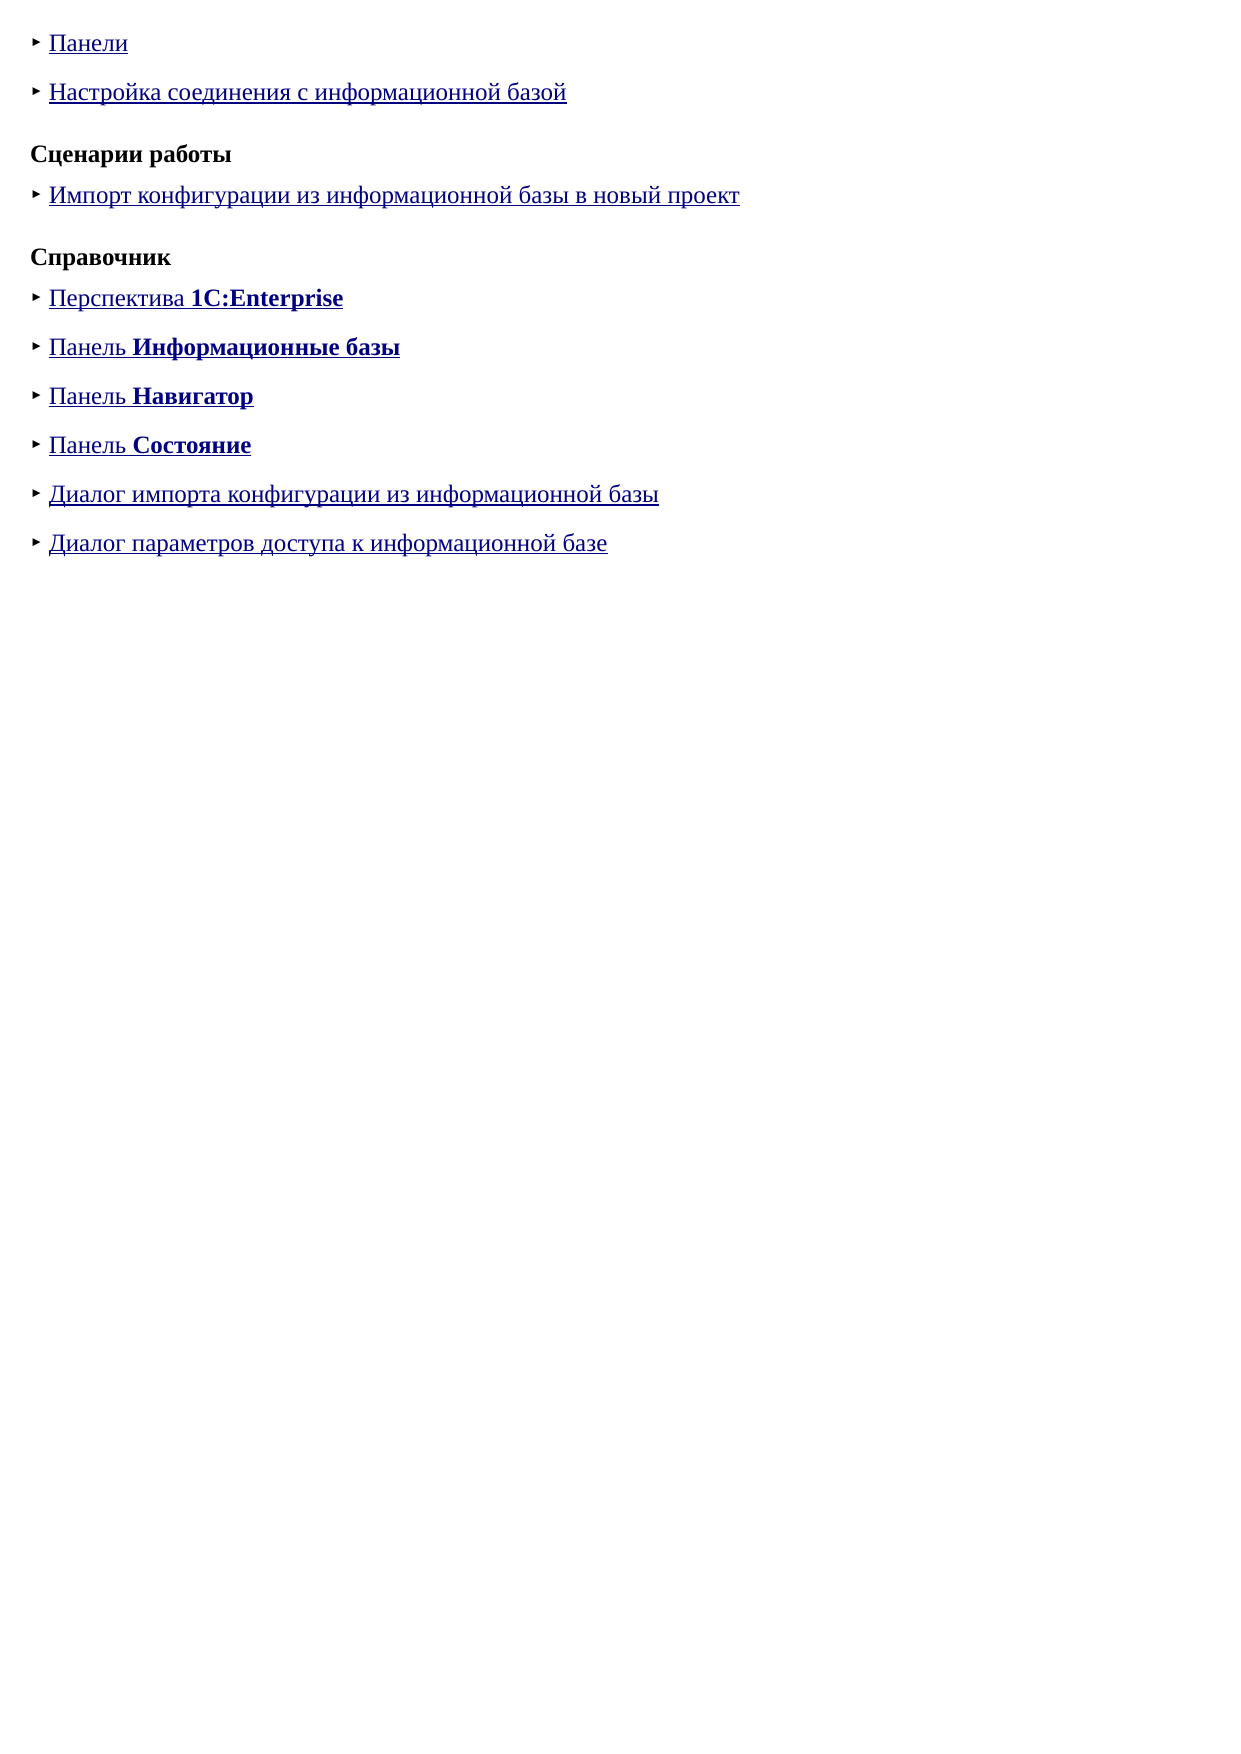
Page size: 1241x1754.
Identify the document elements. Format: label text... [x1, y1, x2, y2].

text ‣ Диалог параметров доступа к информационной базе [30, 528, 1211, 557]
text ‣ Настройка соединения с информационной базой [30, 77, 1211, 106]
text ‣ Панель Состояние [30, 430, 1211, 459]
text ‣ Панель Информационные базы [30, 332, 1211, 361]
subtitle Сценарии работы [30, 139, 1211, 167]
text ‣ Диалог импорта конфигурации из информационной базы [30, 479, 1211, 508]
text ‣ Перспектива 1С:Enterprise [30, 283, 1211, 312]
text ‣ Импорт конфигурации из информационной базы в новый проект [30, 180, 1211, 209]
subtitle Справочник [30, 242, 1211, 270]
text ‣ Панели [30, 28, 1211, 57]
text ‣ Панель Навигатор [30, 381, 1211, 410]
